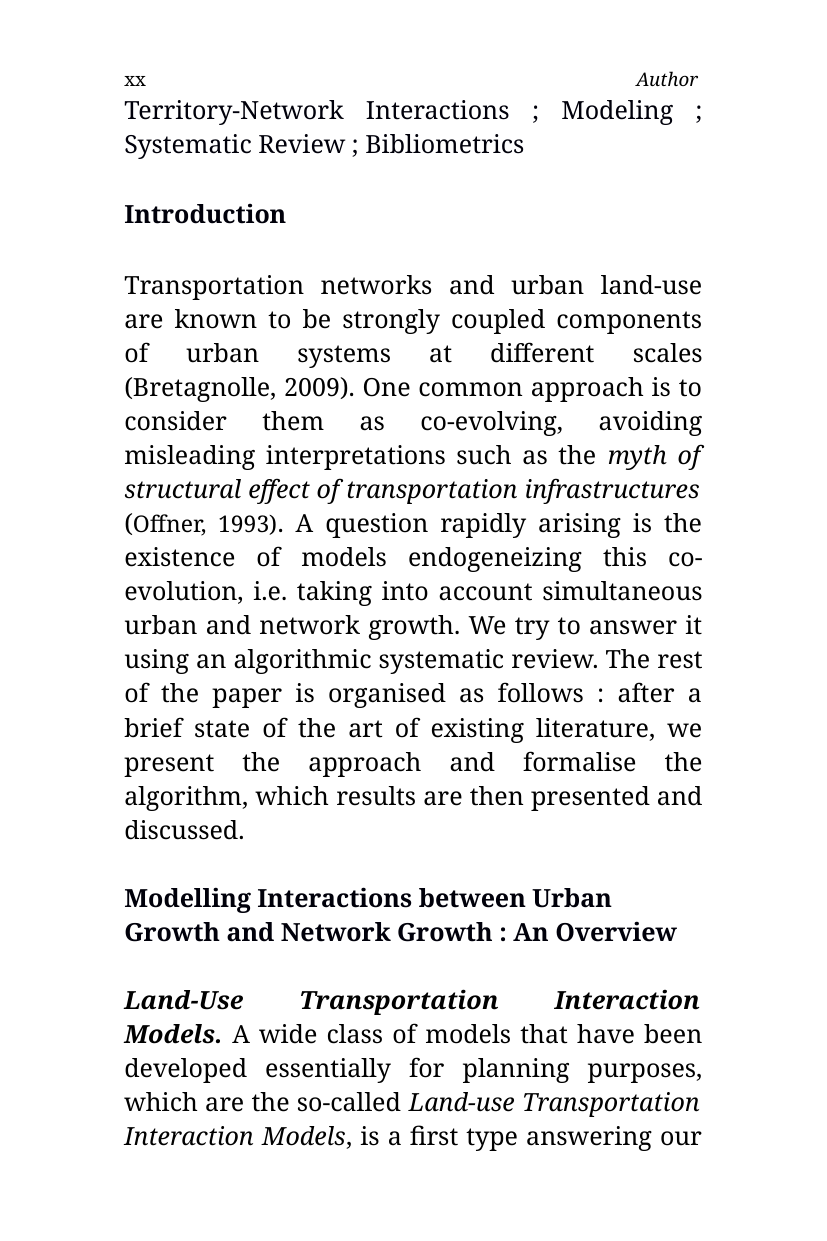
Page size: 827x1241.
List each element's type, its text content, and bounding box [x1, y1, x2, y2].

text Transportation networks and urban land-use are known to be strongly coupled components of urban systems at different scales (Bretagnolle, 2009). One common approach is to consider them as co-evolving, avoiding misleading interpretations such as the myth of structural effect of transportation infrastructures (Offner, 1993). A question rapidly arising is the existence of models endogeneizing this co-evolution, i.e. taking into account simultaneous urban and network growth. We try to answer it using an algorithmic systematic review. The rest of the paper is organised as follows : after a brief state of the art of existing literature, we present the approach and formalise the algorithm, which results are then presented and discussed. [124, 267, 703, 846]
text Land-Use Transportation Interaction Models. A wide class of models that have been developed essentially for planning purposes, which are the so-called Land-use Transportation Interaction Models, is a first type answering our [124, 983, 703, 1153]
text Territory-Network Interactions ; Modeling ; Systematic Review ; Bibliometrics [124, 92, 703, 160]
text Modelling Interactions between Urban Growth and Network Growth : An Overview [124, 881, 703, 949]
text Introduction [124, 197, 703, 231]
